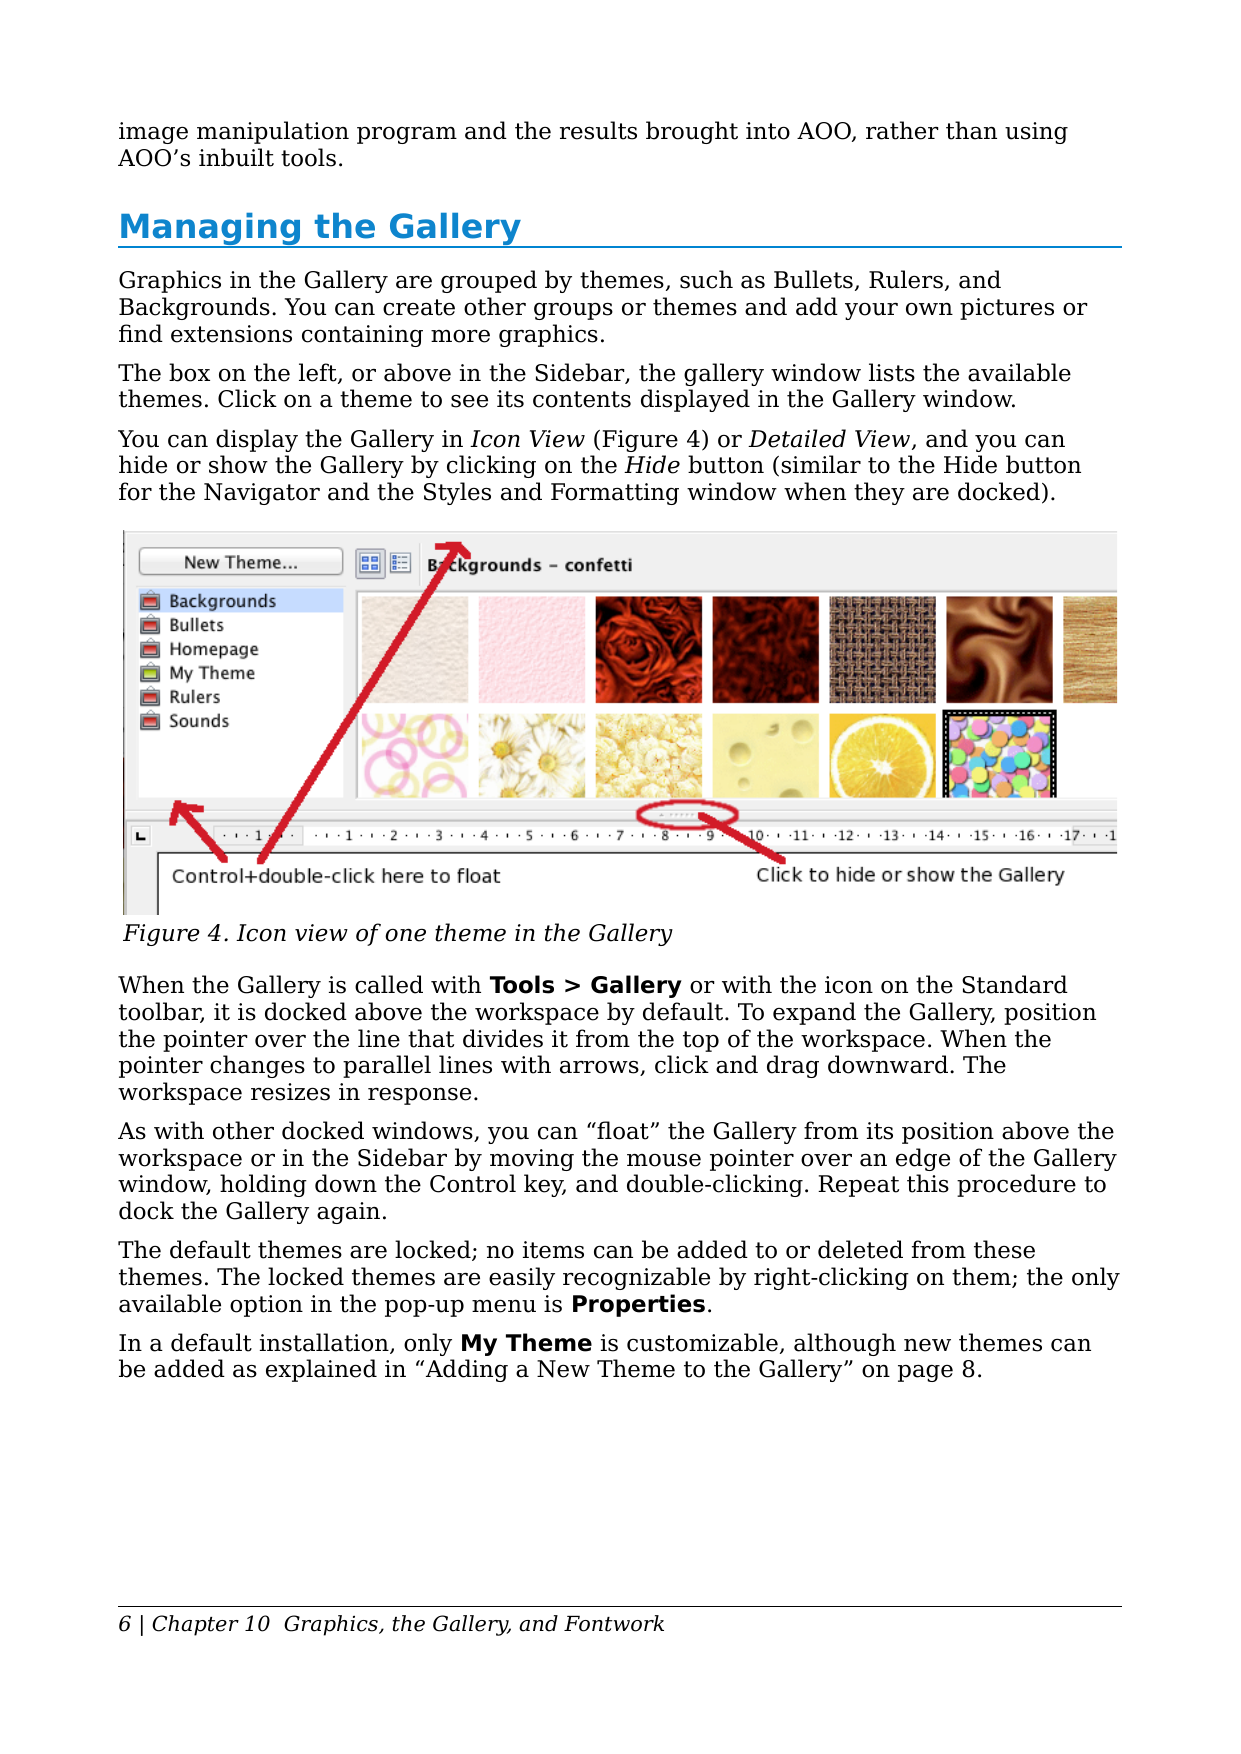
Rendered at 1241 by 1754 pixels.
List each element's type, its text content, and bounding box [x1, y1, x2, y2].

text As with other docked windows, you can “float” the Gallery from its position above the workspace or in the Sidebar by moving the mouse pointer over an edge of the Gallery window, holding down the Control key, and double-clicking. Repeat this procedure to dock the Gallery again. [118, 1118, 1122, 1225]
picture [123, 530, 1118, 915]
subtitle Managing the Gallery [118, 208, 1122, 246]
text When the Gallery is called with Tools > Gallery or with the icon on the Standard toolbar, it is docked above the workspace by default. To expand the Gallery, position the pointer over the line that divides it from the top of the workspace. When the pointer changes to parallel lines with arrows, click and drag downward. The workspace resizes in response. [118, 972, 1122, 1106]
text Graphics in the Gallery are grouped by themes, such as Bullets, Rulers, and Backgrounds. You can create other groups or themes and add your own pictures or find extensions containing more graphics. [118, 267, 1122, 347]
text You can display the Gallery in Icon View (Figure 4) or Detailed View, and you can hide or show the Gallery by clicking on the Hide button (similar to the Hide button for the Navigator and the Styles and Formatting window when they are docked). [118, 426, 1122, 506]
text The box on the left, or above in the Sidebar, the gallery window lists the available themes. Click on a theme to see its contents displayed in the Gallery window. [118, 360, 1122, 413]
text The default themes are locked; no items can be added to or deleted from these themes. The locked themes are easily recognizable by right-clicking on them; the only available option in the pop-up menu is Properties. [118, 1237, 1122, 1317]
text image manipulation program and the results brought into AOO, rather than using AOO’s inbuilt tools. [118, 118, 1122, 171]
text Figure 4. Icon view of one theme in the Gallery [123, 920, 1117, 947]
text In a default installation, only My Theme is customizable, although new themes can be added as explained in “Adding a New Theme to the Gallery” on page 8. [118, 1330, 1122, 1383]
